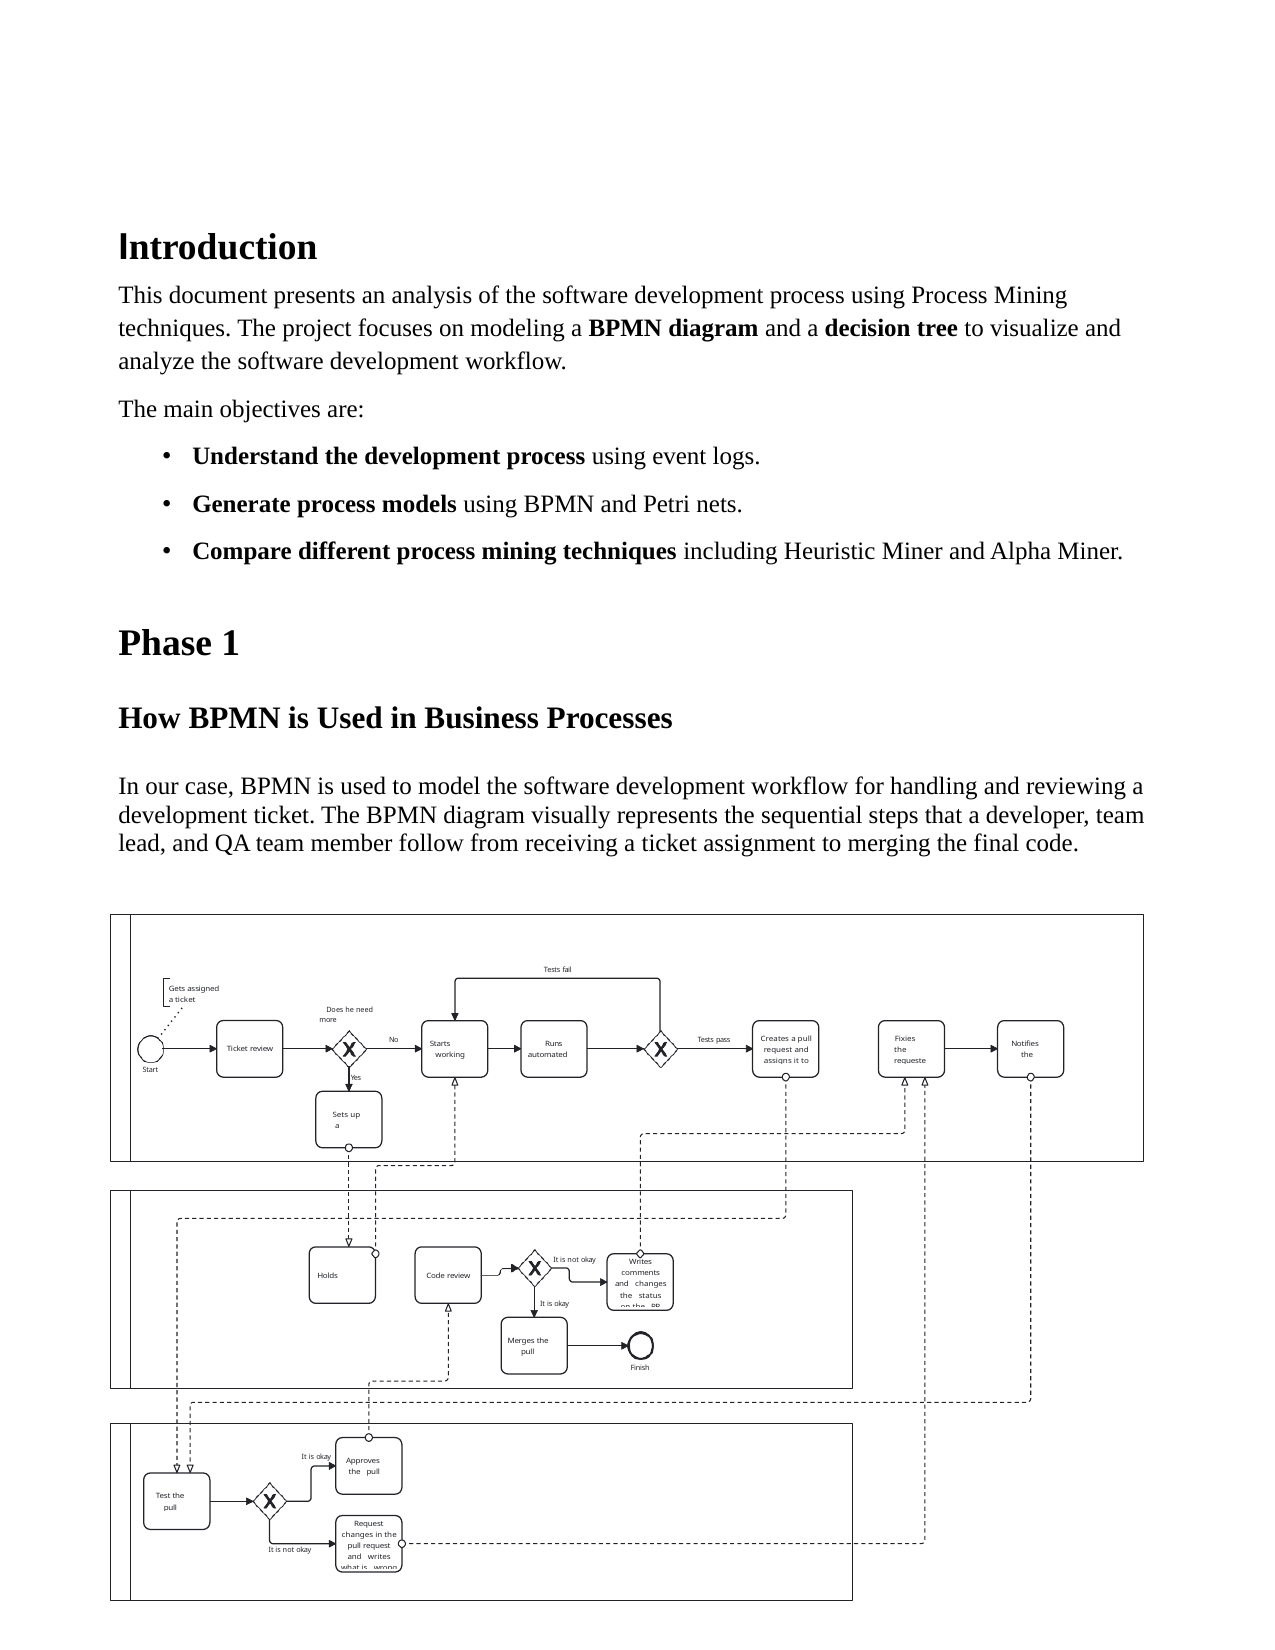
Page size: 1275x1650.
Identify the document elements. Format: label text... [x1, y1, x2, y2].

text This document presents an analysis of the software development process using Process Mining techniques. The project focuses on modeling a BPMN diagram and a decision tree to visualize and analyze the software development workflow. [118, 280, 1157, 375]
text Gets assigned a ticket [168, 983, 219, 1003]
picture [137, 1035, 164, 1063]
text Start [142, 1066, 160, 1074]
picture [643, 1030, 678, 1068]
picture [480, 1249, 552, 1287]
text Ticket review [227, 1044, 275, 1053]
text No [389, 1036, 400, 1044]
picture [252, 1482, 287, 1520]
text Fixies the requested changes [894, 1033, 930, 1063]
text Request changes in the pull request and writes what is wrong [341, 1518, 397, 1569]
list Understand the development process using event logs. [162, 441, 1157, 470]
text It is not okay [553, 1256, 596, 1264]
text Does he need more clarification? [319, 1005, 379, 1023]
picture [627, 1331, 654, 1360]
text Runs automated test [528, 1039, 581, 1058]
text It is okay [540, 1300, 571, 1308]
text Approves the pull request [346, 1456, 393, 1476]
text Tests fail [544, 966, 574, 974]
text Code review [426, 1271, 472, 1280]
text Notifies the tester [1011, 1039, 1051, 1058]
text It is not okay [268, 1546, 312, 1554]
text Writes comments and changes the status on the PR [614, 1257, 667, 1307]
text How BPMN is Used in Business Processes [118, 699, 1157, 735]
text Test the pull request [156, 1491, 198, 1511]
text It is okay [301, 1453, 333, 1461]
text In our case, BPMN is used to model the software development workflow for handling and reviewing a development ticket. The BPMN diagram visually represents the sequential steps that a developer, team lead, and QA team member follow from receiving a ticket assignment to merging the final code. [118, 771, 1157, 857]
text Finish [630, 1363, 652, 1372]
subtitle Introduction [118, 224, 1157, 267]
text Yes [351, 1074, 364, 1082]
text Sets up a meeting [332, 1109, 366, 1129]
text Holds meeting [317, 1271, 370, 1280]
text Tests pass [697, 1036, 734, 1044]
text The main objectives are: [118, 394, 1157, 422]
text Merges the pull request [507, 1336, 562, 1355]
list Compare different process mining techniques including Heuristic Miner and Alpha Miner. [162, 536, 1157, 565]
text Starts working on the task [430, 1039, 480, 1058]
text Creates a pull request and assigns it to QA [758, 1033, 814, 1063]
picture [331, 1030, 367, 1068]
text Phase 1 [118, 620, 1157, 663]
list Generate process models using BPMN and Petri nets. [162, 489, 1157, 518]
